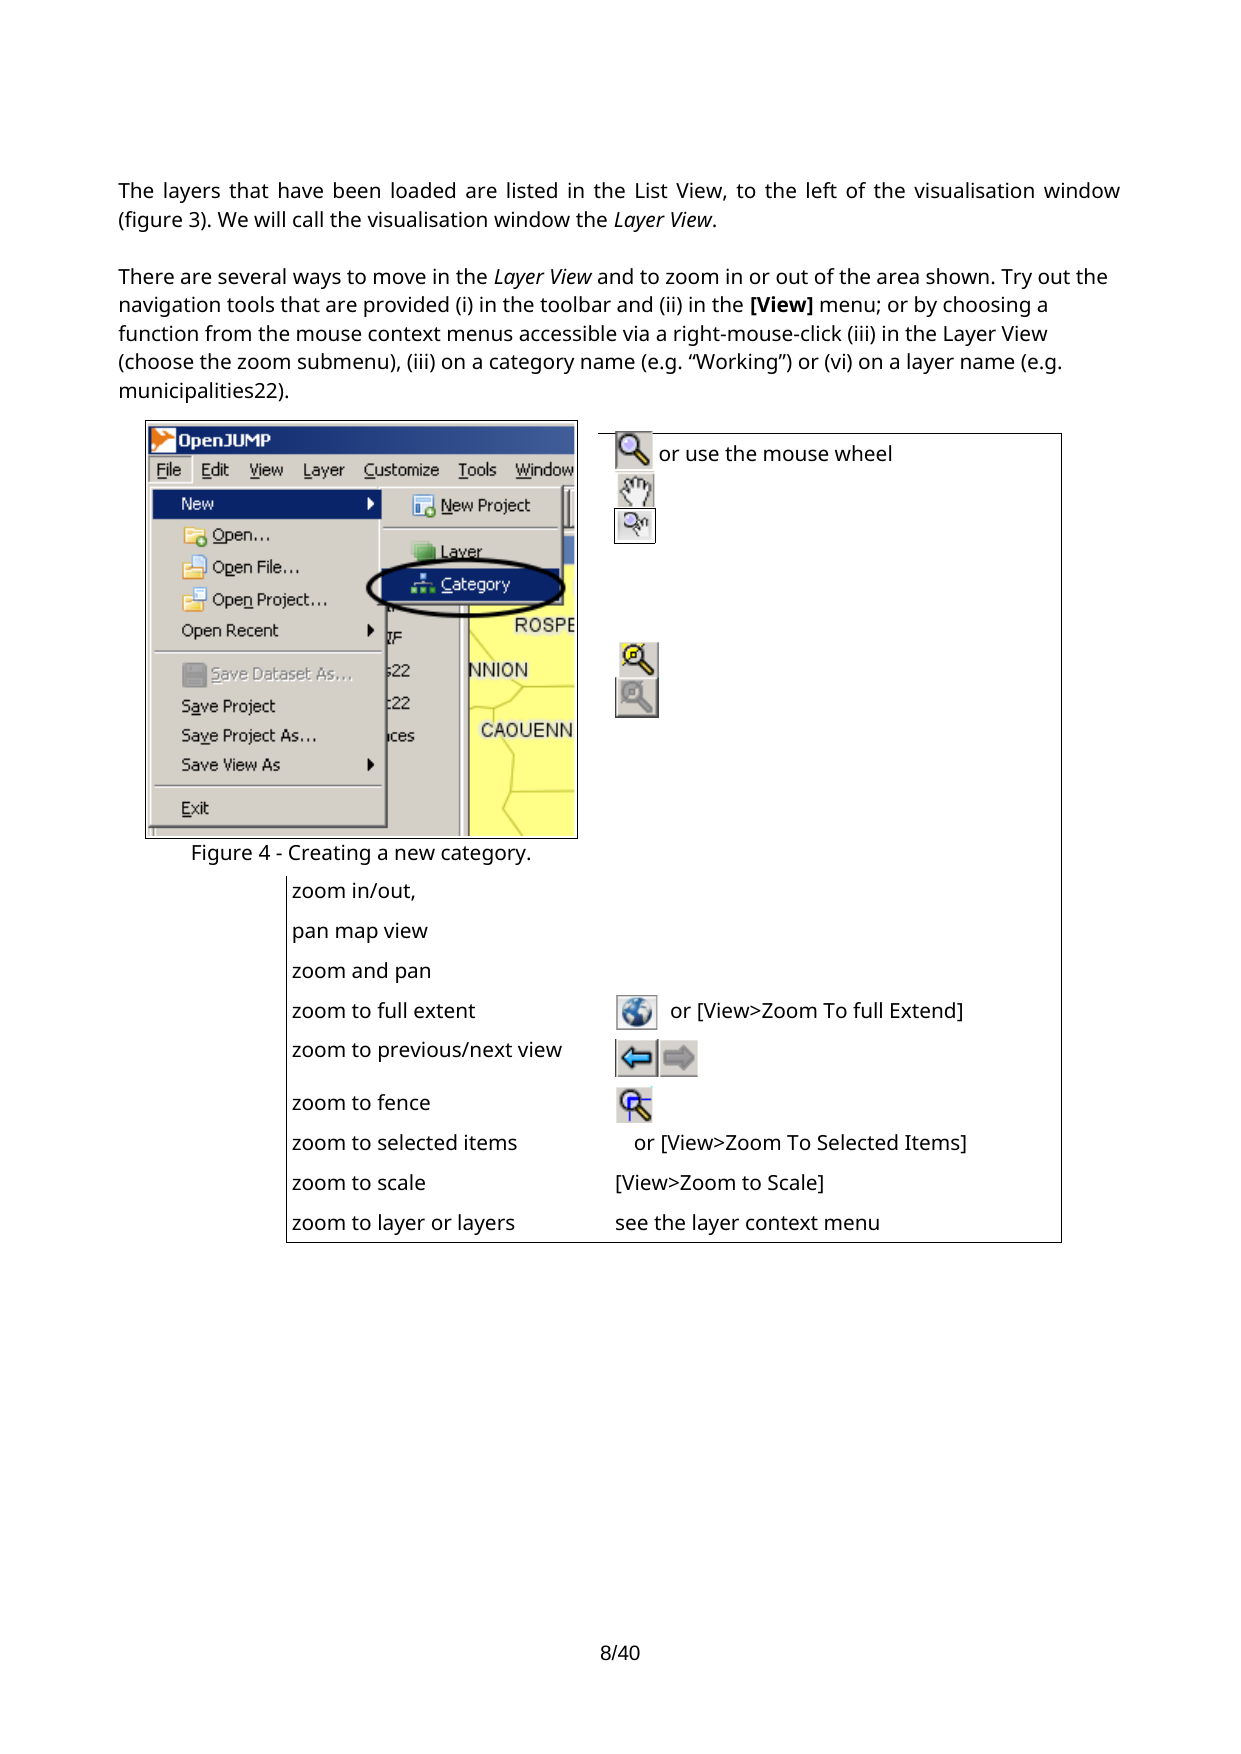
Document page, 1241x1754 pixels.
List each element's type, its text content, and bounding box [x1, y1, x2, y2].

picture [615, 471, 655, 507]
table_cell [609, 1030, 1061, 1039]
table_cell zoom and pan [287, 950, 609, 990]
table_cell [609, 910, 1061, 950]
table_cell see the layer context menu [609, 1202, 1061, 1242]
table_cell zoom to scale [287, 1162, 609, 1202]
table_cell or [View>Zoom To Selected Items] [609, 1122, 1061, 1162]
table_cell or [View>Zoom To full Extend] [609, 990, 1061, 1030]
table_header or use the mouse wheel [653, 434, 1061, 468]
table_cell zoom to previous/next view [287, 1030, 609, 1082]
picture [617, 511, 652, 540]
table_cell pan map view [287, 910, 609, 950]
picture [615, 431, 653, 469]
table_cell zoom to full extent [287, 990, 609, 1030]
picture [615, 1086, 653, 1123]
table_cell [609, 950, 1061, 990]
picture [616, 995, 658, 1030]
picture [147, 422, 575, 836]
text Figure - Creating a new category. [141, 421, 581, 867]
table_cell zoom to layer or layers [287, 1202, 609, 1242]
text The layers that have been loaded are listed in the List View, to the left of the visualisation window (figure 3). We will call the visualisation window the Layer View. [118, 177, 1122, 233]
picture [615, 641, 659, 718]
picture [615, 1039, 698, 1077]
table_cell [View>Zoom to Scale] [609, 1162, 1061, 1202]
table_cell [609, 1082, 1061, 1122]
table_header [609, 469, 1061, 910]
table_cell zoom to selected items [287, 1122, 609, 1162]
table_header zoom in/out, [287, 434, 609, 910]
table_cell [609, 1040, 1061, 1082]
text There are several ways to move in the Layer View and to zoom in or out of the area shown. Try out the navigation tools that are provided (i) in the toolbar and (ii) in the [View] menu; or by choosing a function from the mouse context menus accessible via a right-mouse-click (iii) in the Layer View (choose the zoom submenu), (iii) on a category name (e.g. “Working”) or (vi) on a layer name (e.g. municipalities22). [118, 262, 1122, 404]
table_cell zoom to fence [287, 1082, 609, 1122]
